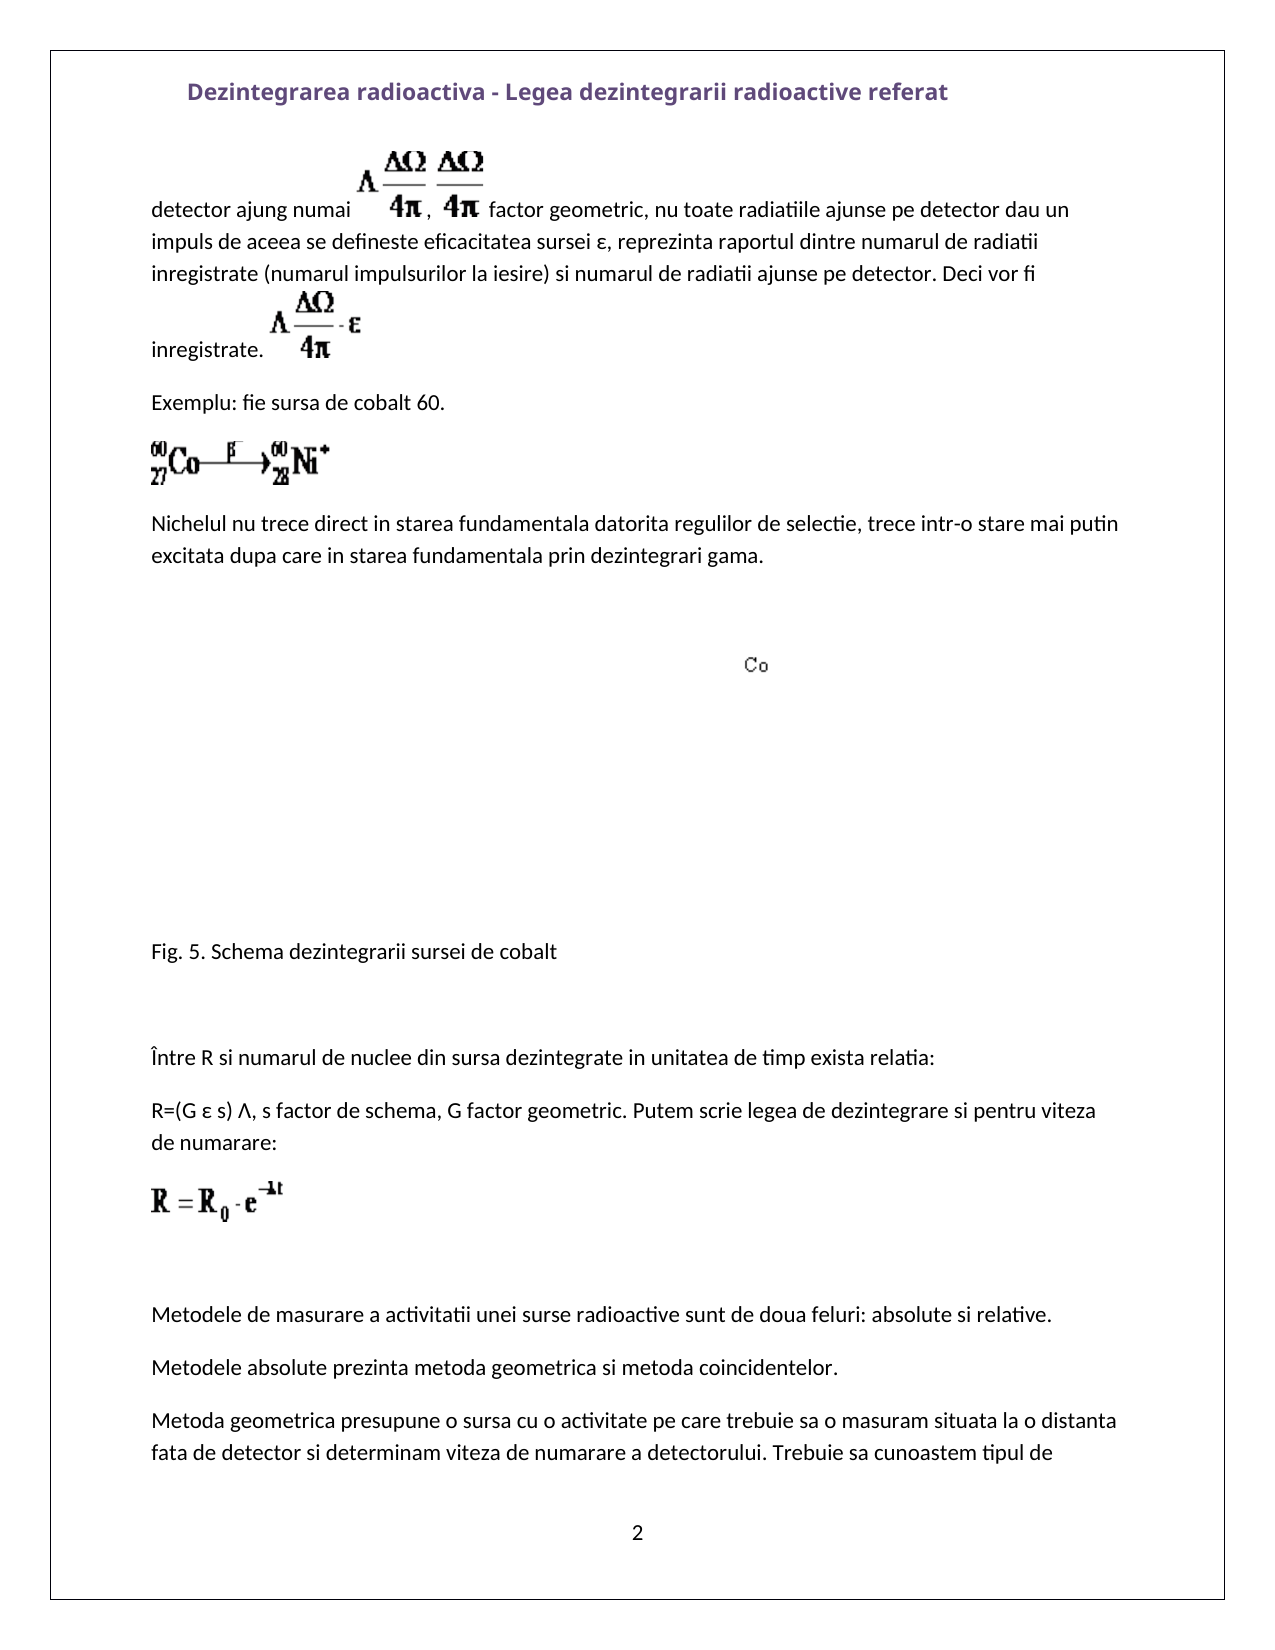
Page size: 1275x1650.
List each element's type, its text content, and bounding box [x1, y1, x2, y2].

text Metoda geometrica presupune o sursa cu o activitate pe care trebuie sa o masuram situata la o distanta fata de detector si determinam viteza de numarare a detectorului. Trebuie sa cunoastem tipul de [151, 1406, 1124, 1466]
text Între R si numarul de nuclee din sursa dezintegrate in unitatea de timp exista relatia: [151, 1043, 1124, 1071]
picture [269, 291, 361, 358]
text Metodele absolute prezinta metoda geometrica si metoda coincidentelor. [151, 1353, 1124, 1381]
text Exemplu: fie sursa de cobalt 60. [151, 388, 1124, 416]
picture [728, 643, 779, 831]
text Nichelul nu trece direct in starea fundamentala datorita regulilor de selectie, trece intr-o stare mai putin excitata dupa care in starea fundamentala prin dezintegrari gama. [151, 509, 1124, 569]
text Fig. 5. Schema dezintegrarii sursei de cobalt [151, 937, 1124, 965]
table_header [151, 594, 778, 643]
table_cell [728, 831, 778, 852]
text detector ajung numai , factor geometric, nu toate radiatiile ajunse pe detector dau un impuls de aceea se defineste eficacitatea sursei ε, reprezinta raportul dintre numarul de radiatii inregistrate (numarul impulsurilor la iesire) si numarul de radiatii ajunse pe detector. Deci vor fi inregistrate. [151, 151, 1124, 363]
picture [151, 1181, 283, 1222]
table_cell [151, 643, 728, 852]
picture [436, 151, 484, 217]
picture [356, 151, 426, 217]
text Metodele de masurare a activitatii unei surse radioactive sunt de doua feluri: absolute si relative. [151, 1300, 1124, 1328]
picture [151, 441, 330, 485]
text R=(G ε s) Λ, s factor de schema, G factor geometric. Putem scrie legea de dezintegrare si pentru viteza de numarare: [151, 1096, 1124, 1156]
